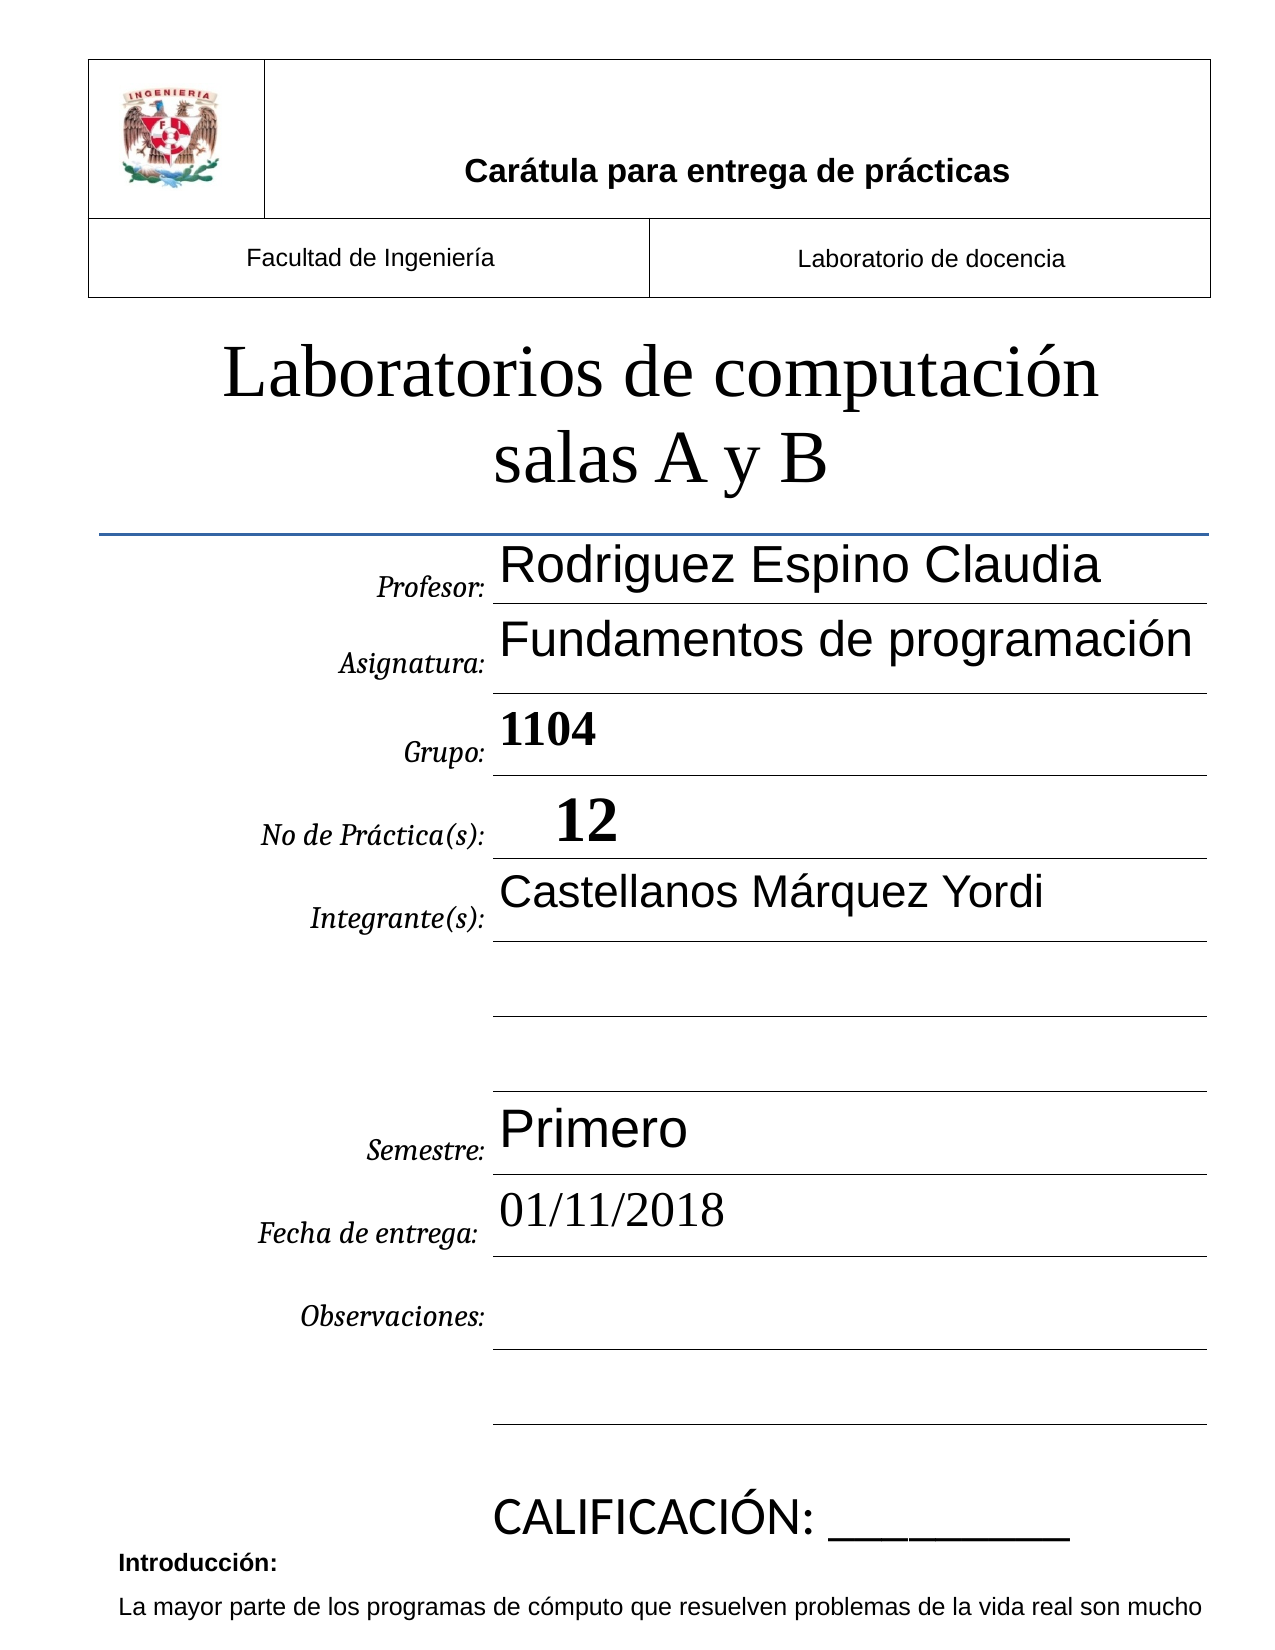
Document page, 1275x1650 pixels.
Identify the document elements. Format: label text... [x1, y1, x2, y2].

table_cell Asignatura: [118, 603, 493, 692]
table_cell Integrante(s): [118, 858, 493, 941]
table_cell 01/11/2018 [493, 1175, 1207, 1256]
table_cell No de Práctica(s): Primer [118, 775, 493, 858]
table_cell Fecha de entrega: [118, 1174, 493, 1256]
table_cell [493, 1350, 1207, 1424]
table_cell [493, 942, 1207, 1016]
table_cell Primero [493, 1092, 1207, 1174]
table_header Profesor: [118, 536, 493, 603]
table_cell Observaciones: [118, 1256, 493, 1349]
text Laboratorios de computación [118, 326, 1205, 413]
table_cell Fundamentos de programación [493, 604, 1207, 692]
table_cell [118, 941, 493, 1016]
text salas A y B [118, 413, 1205, 499]
table_cell [118, 1016, 493, 1091]
text CALIFICACIÓN: _________ [118, 1482, 1205, 1548]
table_header Rodriguez Espino Claudia [493, 536, 1207, 603]
table_header [89, 60, 264, 217]
text Introducción: [118, 1548, 1205, 1577]
table_cell Laboratorio de docencia [650, 219, 1210, 297]
table_cell Semestre: [118, 1091, 493, 1174]
table_cell [493, 1257, 1207, 1349]
table_cell Castellanos Márquez Yordi [493, 859, 1207, 941]
table_cell 1104 [493, 694, 1207, 775]
table_cell [118, 1349, 493, 1424]
text La mayor parte de los programas de cómputo que resuelven problemas de la vida real son mucho [118, 1591, 1205, 1620]
table_cell Grupo: [118, 693, 493, 775]
table_cell 12 [493, 776, 1207, 858]
table_cell Facultad de Ingeniería [89, 219, 649, 297]
table_header [118, 528, 493, 533]
table_header [493, 528, 1207, 533]
table_header Carátula para entrega de prácticas [265, 60, 1210, 217]
table_cell [493, 1017, 1207, 1091]
